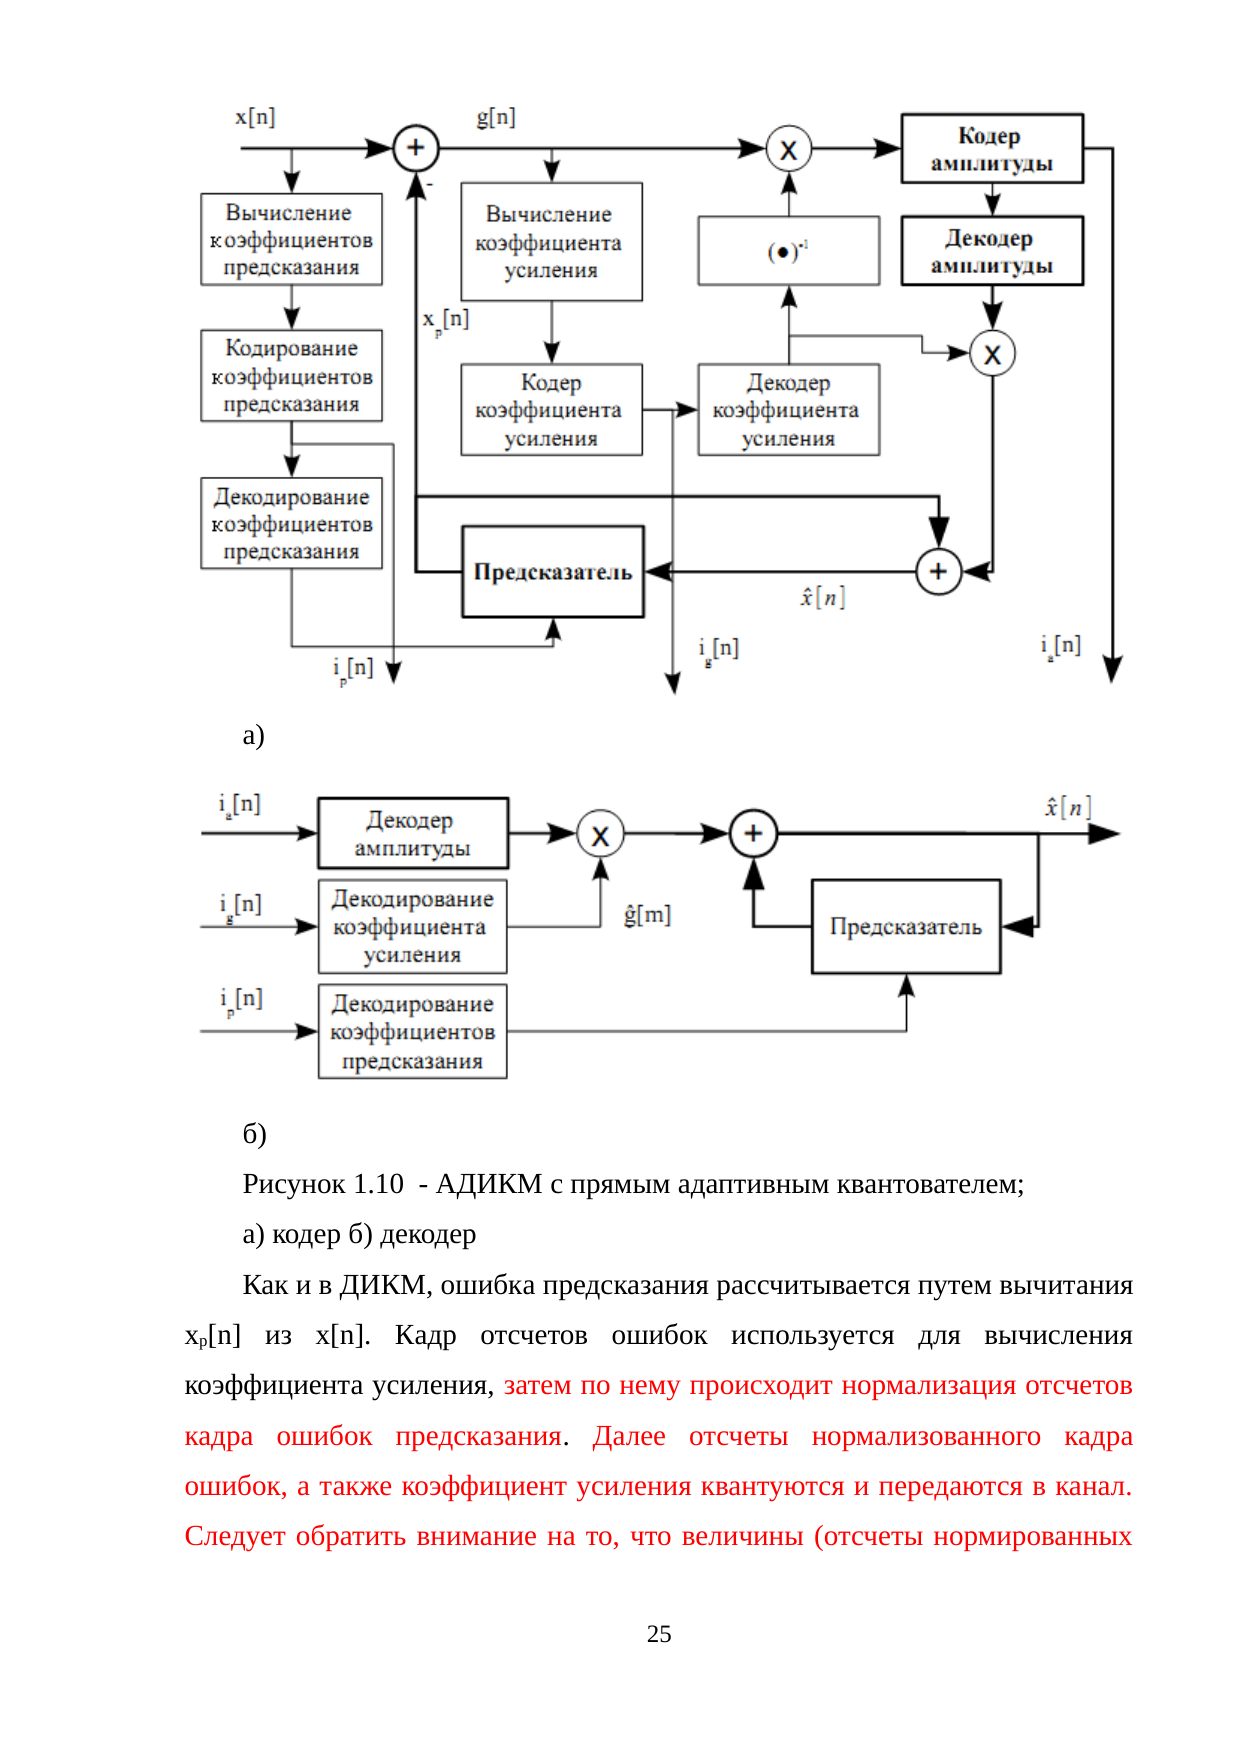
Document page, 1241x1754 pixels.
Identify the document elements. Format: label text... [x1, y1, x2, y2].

text Рисунок 1.10 - АДИКМ с прямым адаптивным квантователем; [184, 1166, 1134, 1200]
text Как и в ДИКМ, ошибка предсказания рассчитывается путем вычитания хp[n] из х[n]. Кадр отсчетов ошибок используется для вычисления коэффициента усиления, затем по нему происходит нормализация отсчетов кадра ошибок предсказания. Далее отсчеты нормализованного кадра ошибок, а также коэффициент усиления квантуются и передаются в канал. Следует обратить внимание на то, что величины (отсчеты нормированных [184, 1267, 1134, 1552]
text а) кодер б) декодер [184, 1216, 1134, 1250]
text б) [184, 767, 1134, 1149]
text а) [184, 701, 1134, 750]
picture [186, 778, 1130, 1098]
